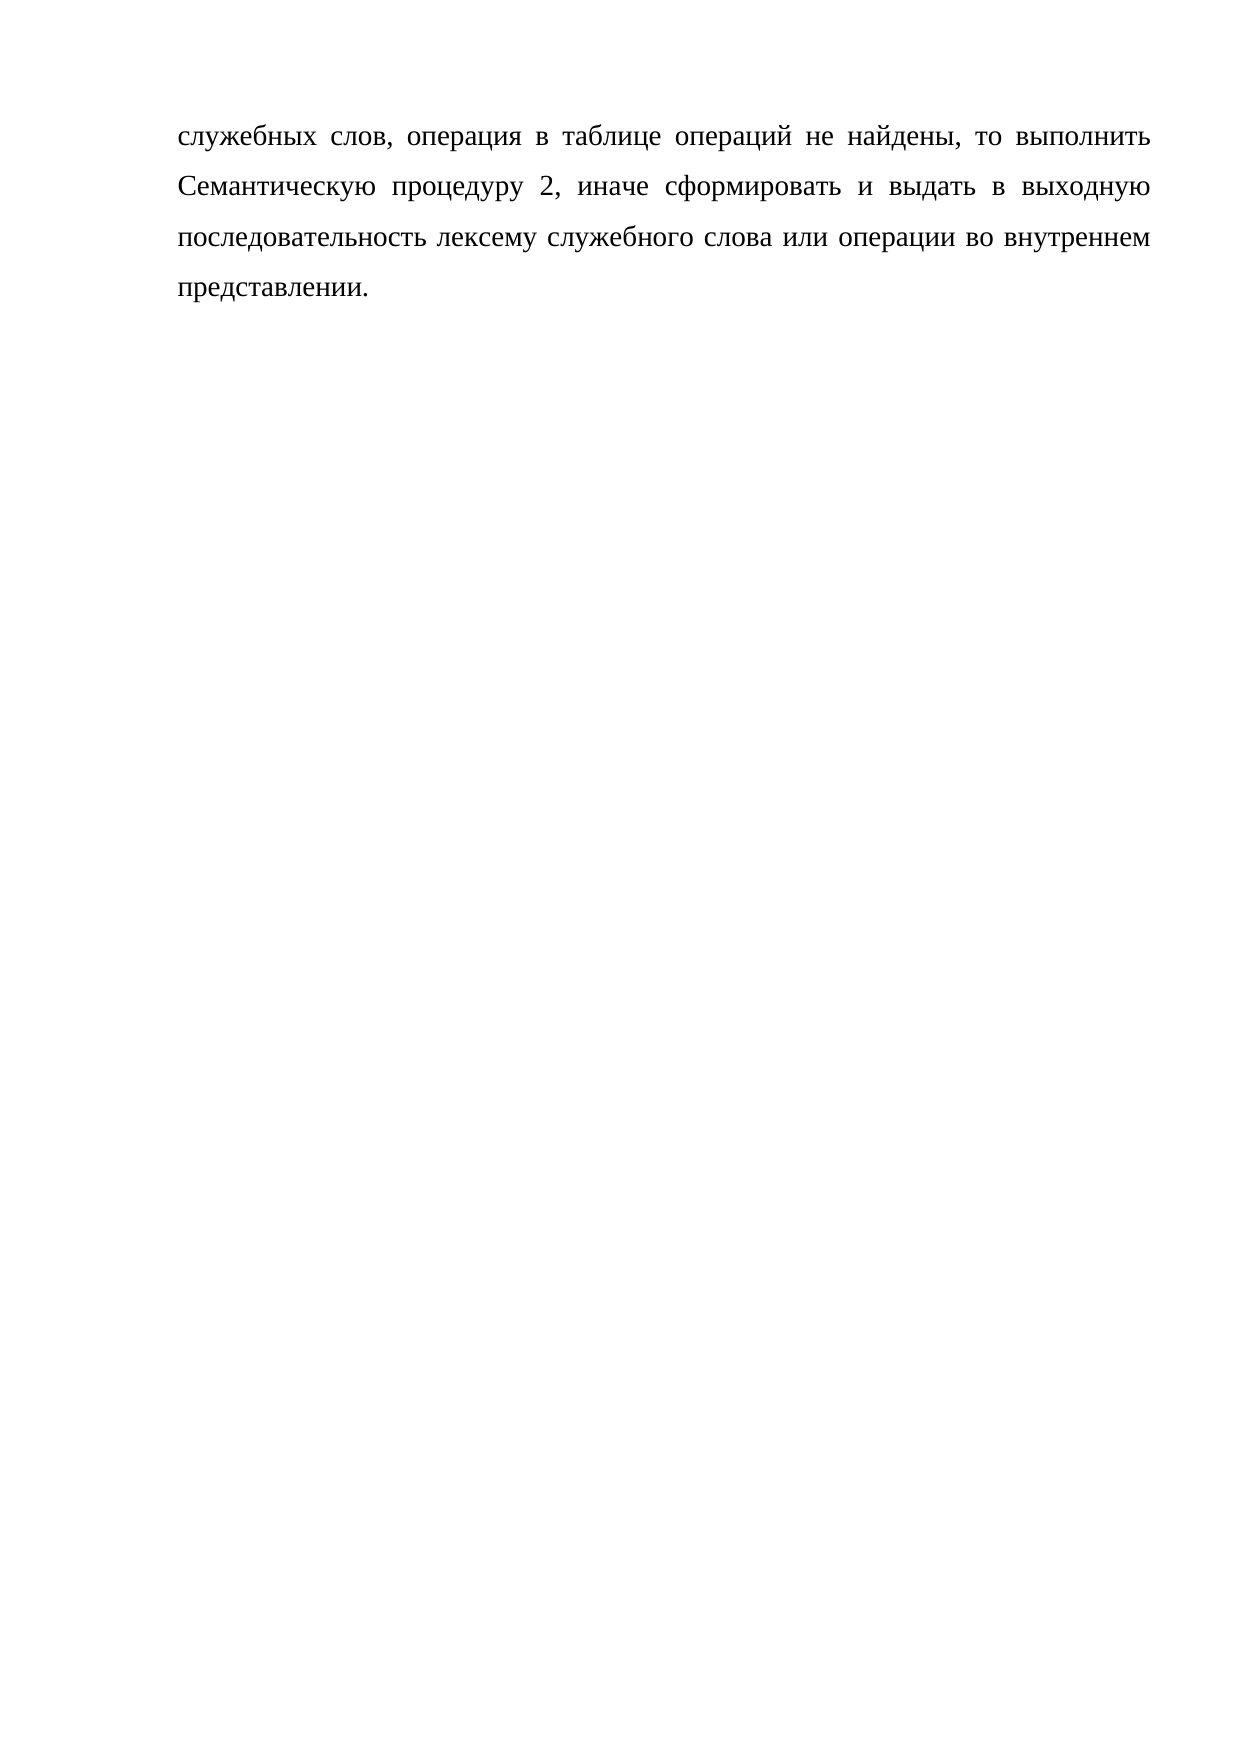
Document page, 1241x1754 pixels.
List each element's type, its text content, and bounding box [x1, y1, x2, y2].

text служебных слов, операция в таблице операций не найдены, то выполнить Семантическую процедуру 2, иначе сформировать и выдать в выходную последовательность лексему служебного слова или операции во внутреннем представлении. [177, 118, 1152, 303]
